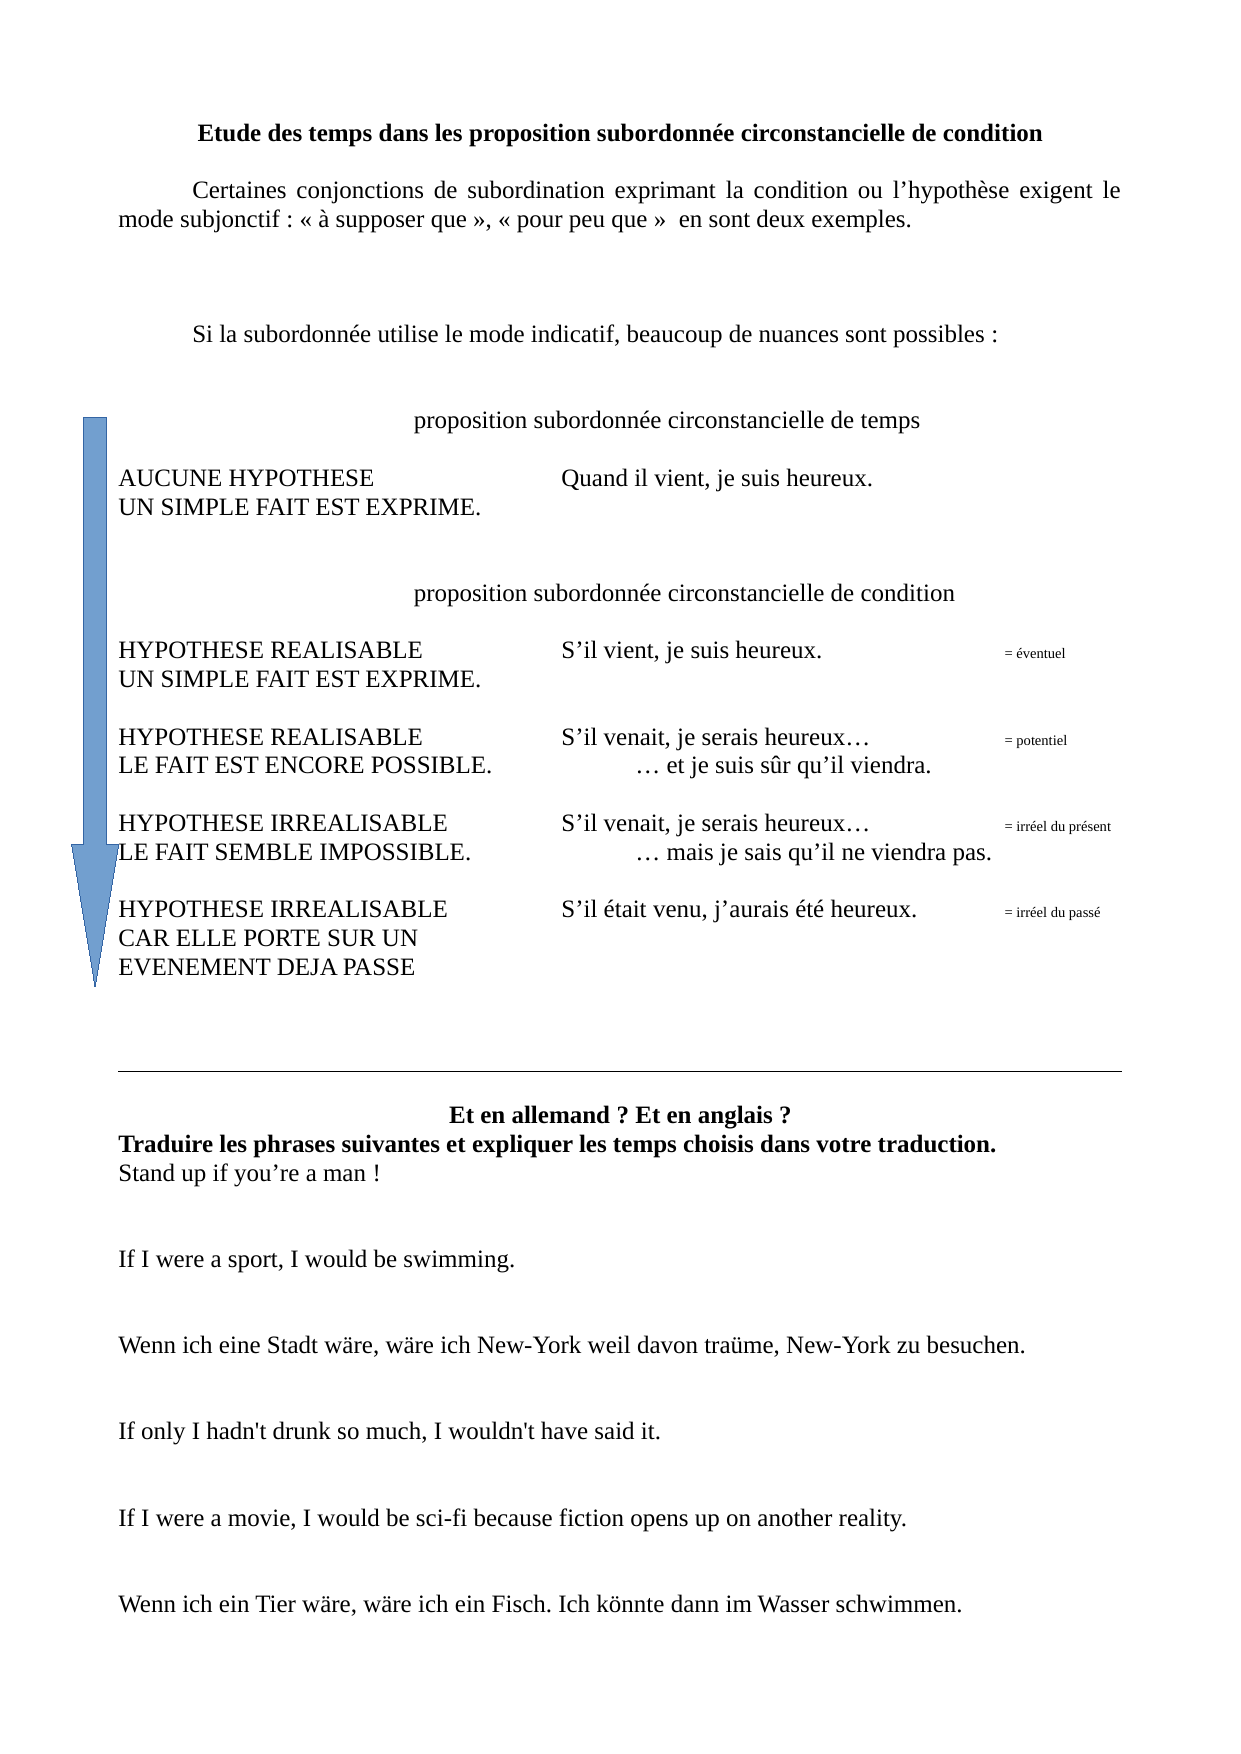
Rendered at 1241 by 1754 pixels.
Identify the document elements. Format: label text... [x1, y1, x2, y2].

text Et en allemand ? Et en anglais ? [118, 1100, 1122, 1129]
text HYPOTHESE IRREALISABLE S’il était venu, j’aurais été heureux. = irréel du passé [118, 894, 1122, 923]
text UN SIMPLE FAIT EST EXPRIME. [118, 492, 1122, 521]
text EVENEMENT DEJA PASSE [118, 952, 1122, 981]
text If only I hadn't drunk so much, I wouldn't have said it. [118, 1416, 1122, 1445]
text UN SIMPLE FAIT EST EXPRIME. [118, 664, 1122, 693]
text Etude des temps dans les proposition subordonnée circonstancielle de condition [118, 118, 1122, 147]
text LE FAIT SEMBLE IMPOSSIBLE. … mais je sais qu’il ne viendra pas. [118, 837, 1122, 866]
text HYPOTHESE IRREALISABLE S’il venait, je serais heureux… = irréel du présent [118, 808, 1122, 837]
text HYPOTHESE REALISABLE S’il vient, je suis heureux. = éventuel [118, 636, 1122, 664]
text HYPOTHESE REALISABLE S’il venait, je serais heureux… = potentiel [118, 722, 1122, 751]
text Stand up if you’re a man ! [118, 1158, 1122, 1186]
text Wenn ich eine Stadt wäre, wäre ich New-York weil davon traüme, New-York zu besuchen. [118, 1330, 1122, 1359]
text proposition subordonnée circonstancielle de temps [118, 406, 1122, 434]
text Si la subordonnée utilise le mode indicatif, beaucoup de nuances sont possibles : [118, 319, 1122, 348]
text LE FAIT EST ENCORE POSSIBLE. … et je suis sûr qu’il viendra. [118, 751, 1122, 779]
text proposition subordonnée circonstancielle de condition [118, 578, 1122, 607]
text CAR ELLE PORTE SUR UN [118, 923, 1122, 952]
text AUCUNE HYPOTHESE Quand il vient, je suis heureux. [118, 463, 1122, 492]
text Wenn ich ein Tier wäre, wäre ich ein Fisch. Ich könnte dann im Wasser schwimmen. [118, 1589, 1122, 1618]
text If I were a sport, I would be swimming. [118, 1244, 1122, 1273]
text Certaines conjonctions de subordination exprimant la condition ou l’hypothèse exigent le mode subjonctif : « à supposer que », « pour peu que » en sont deux exemples. [118, 176, 1122, 233]
text Traduire les phrases suivantes et expliquer les temps choisis dans votre traduction. [118, 1129, 1122, 1158]
text If I were a movie, I would be sci-fi because fiction opens up on another reality. [118, 1503, 1122, 1531]
